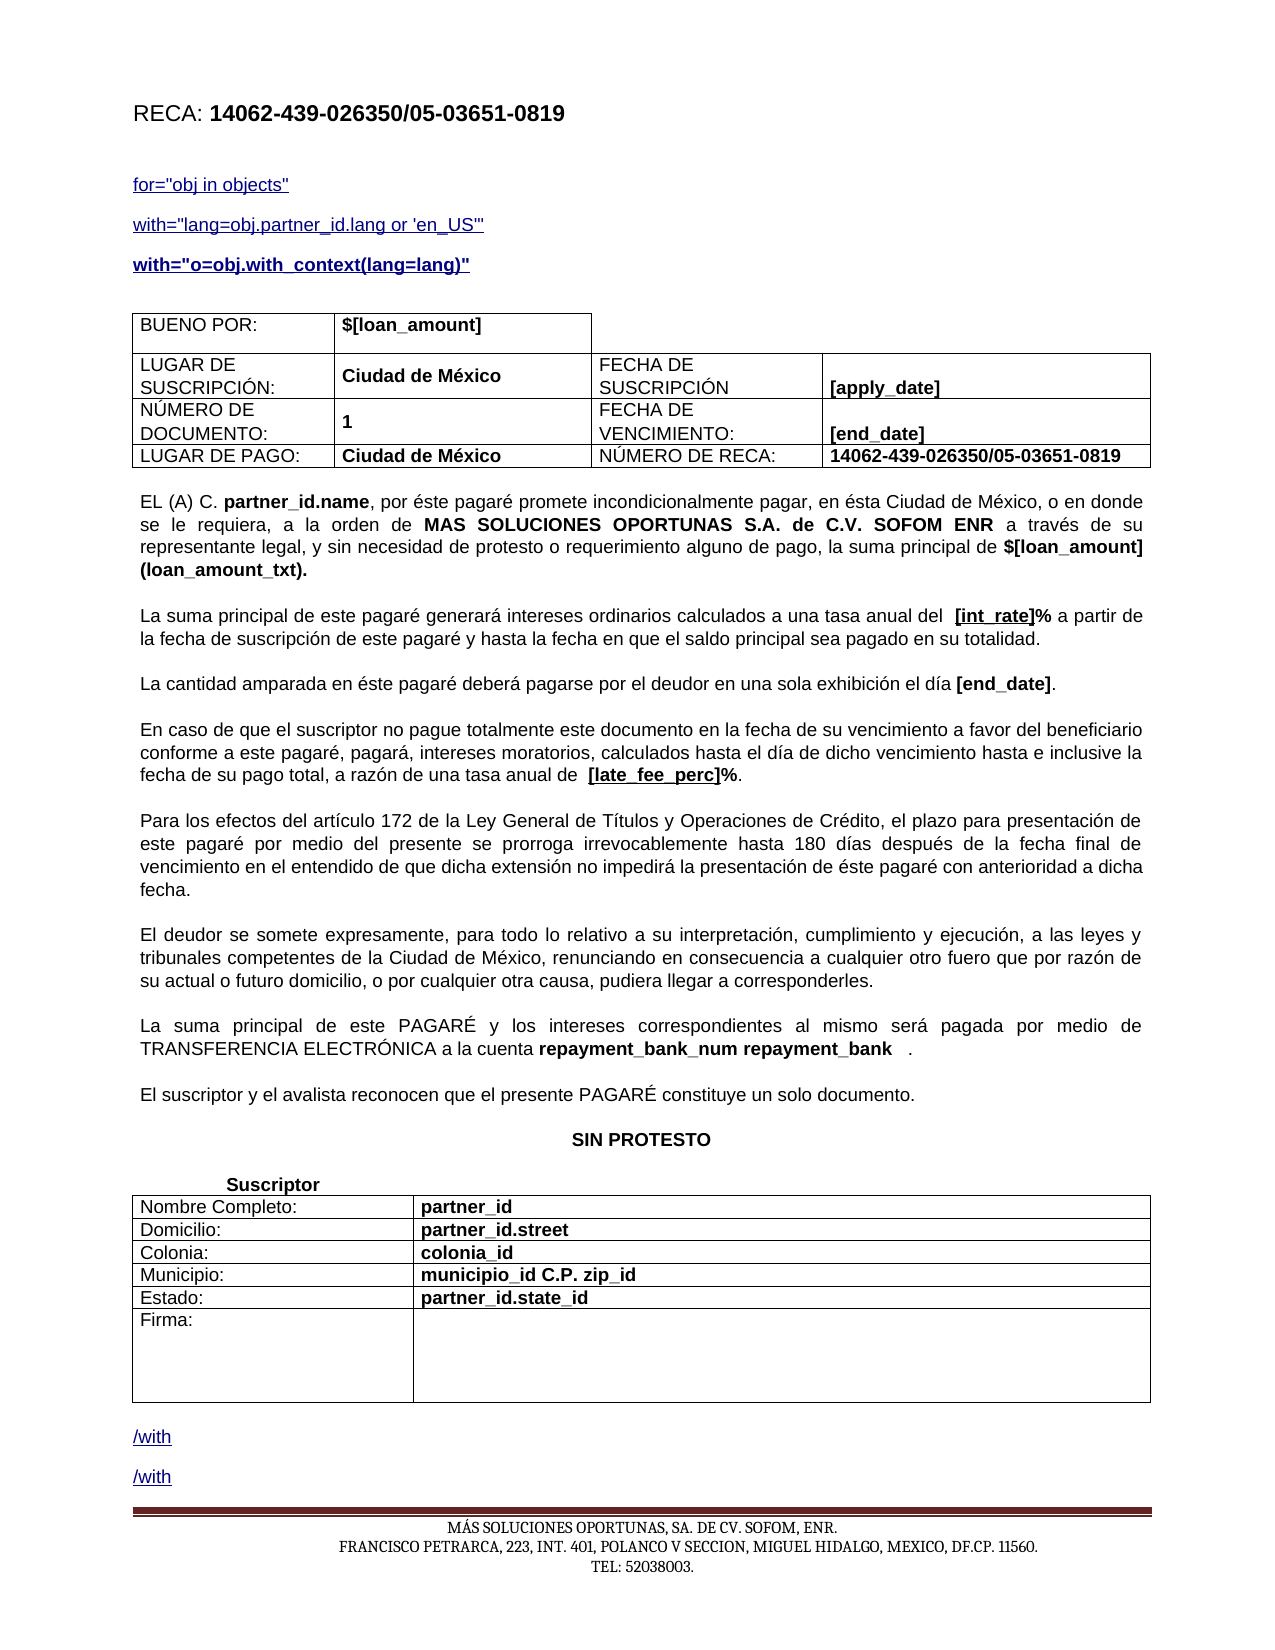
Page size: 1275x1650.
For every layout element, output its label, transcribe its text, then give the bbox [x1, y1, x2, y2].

table_cell BUENO POR: [133, 314, 334, 352]
table_cell Colonia: [133, 1241, 413, 1263]
table_cell FECHA DE VENCIMIENTO: [592, 399, 822, 444]
table_cell Suscriptor [133, 1174, 413, 1195]
table_cell Municipio: [133, 1264, 413, 1286]
table_cell municipio_id C.P. zip_id [414, 1264, 1150, 1286]
table_cell Ciudad de México [335, 354, 591, 398]
table_cell FECHA DE SUSCRIPCIÓN [592, 354, 822, 398]
table_header [335, 275, 413, 313]
text for="obj in objects" [133, 173, 1152, 195]
table_header [592, 275, 822, 313]
table_cell EL (A) C. partner_id.name, por éste pagaré promete incondicionalmente pagar, en ésta Ciudad de México, o en donde se le requiera, a la orden de MAS SOLUCIONES OPORTUNAS S.A. de C.V. SOFOM ENR a través de su representante legal, y sin necesidad de protesto o requerimiento alguno de pago, la suma principal de $[loan_amount] (loan_amount_txt). La suma principal de este pagaré generará intereses ordinarios calculados a una tasa anual del [int_rate]% a partir de la fecha de suscripción de este pagaré y hasta la fecha en que el saldo principal sea pagado en su totalidad. La cantidad amparada en éste pagaré deberá pagarse por el deudor en una sola exhibición el día [end_date]. En caso de que el suscriptor no pague totalmente este documento en la fecha de su vencimiento a favor del beneficiario conforme a este pagaré, pagará, intereses moratorios, calculados hasta el día de dicho vencimiento hasta e inclusive la fecha de su pago total, a razón de una tasa anual de [late_fee_perc]%. Para los efectos del artículo 172 de la Ley General de Títulos y Operaciones de Crédito, el plazo para presentación de este pagaré por medio del presente se prorroga irrevocablemente hasta 180 días después de la fecha final de vencimiento en el entendido de que dicha extensión no impedirá la presentación de éste pagaré con anterioridad a dicha fecha. El deudor se somete expresamente, para todo lo relativo a su interpretación, cumplimiento y ejecución, a las leyes y tribunales competentes de la Ciudad de México, renunciando en consecuencia a cualquier otro fuero que por razón de su actual o futuro domicilio, o por cualquier otra causa, pudiera llegar a corresponderles. La suma principal de este PAGARÉ y los intereses correspondientes al mismo será pagada por medio de TRANSFERENCIA ELECTRÓNICA a la cuenta repayment_bank_num repayment_bank . El suscriptor y el avalista reconocen que el presente PAGARÉ constituye un solo documento. SIN PROTESTO [133, 468, 1150, 1174]
table_cell [823, 313, 1150, 352]
table_header [133, 275, 334, 313]
table_header [413, 275, 592, 313]
table_header [823, 275, 1150, 313]
table_cell partner_id.state_id [414, 1287, 1150, 1308]
table_cell Domicilio: [133, 1219, 413, 1240]
table_cell LUGAR DE PAGO: [133, 445, 334, 467]
table_cell Estado: [133, 1287, 413, 1308]
table_cell 1 [335, 399, 591, 444]
table_cell [414, 1309, 1150, 1402]
table_cell partner_id [414, 1196, 1150, 1218]
table_cell [413, 1174, 1150, 1195]
table_cell Firma: [133, 1309, 413, 1402]
table_cell Ciudad de México [335, 445, 591, 467]
table_cell [592, 313, 822, 352]
table_cell LUGAR DE SUSCRIPCIÓN: [133, 354, 334, 398]
text /with [133, 1466, 1152, 1487]
text /with [133, 1426, 1152, 1447]
table_cell NÚMERO DE RECA: [592, 445, 822, 467]
table_cell $[loan_amount] [335, 314, 591, 352]
table_cell 14062-439-026350/05-03651-0819 [823, 445, 1150, 467]
table_cell Nombre Completo: [133, 1196, 413, 1218]
text with="o=obj.with_context(lang=lang)" [133, 253, 1152, 275]
table_cell [apply_date] [823, 354, 1150, 398]
table_cell colonia_id [414, 1241, 1150, 1263]
table_cell [end_date] [823, 399, 1150, 444]
text with="lang=obj.partner_id.lang or 'en_US'" [133, 213, 1152, 235]
table_cell NÚMERO DE DOCUMENTO: [133, 399, 334, 444]
table_cell partner_id.street [414, 1219, 1150, 1240]
